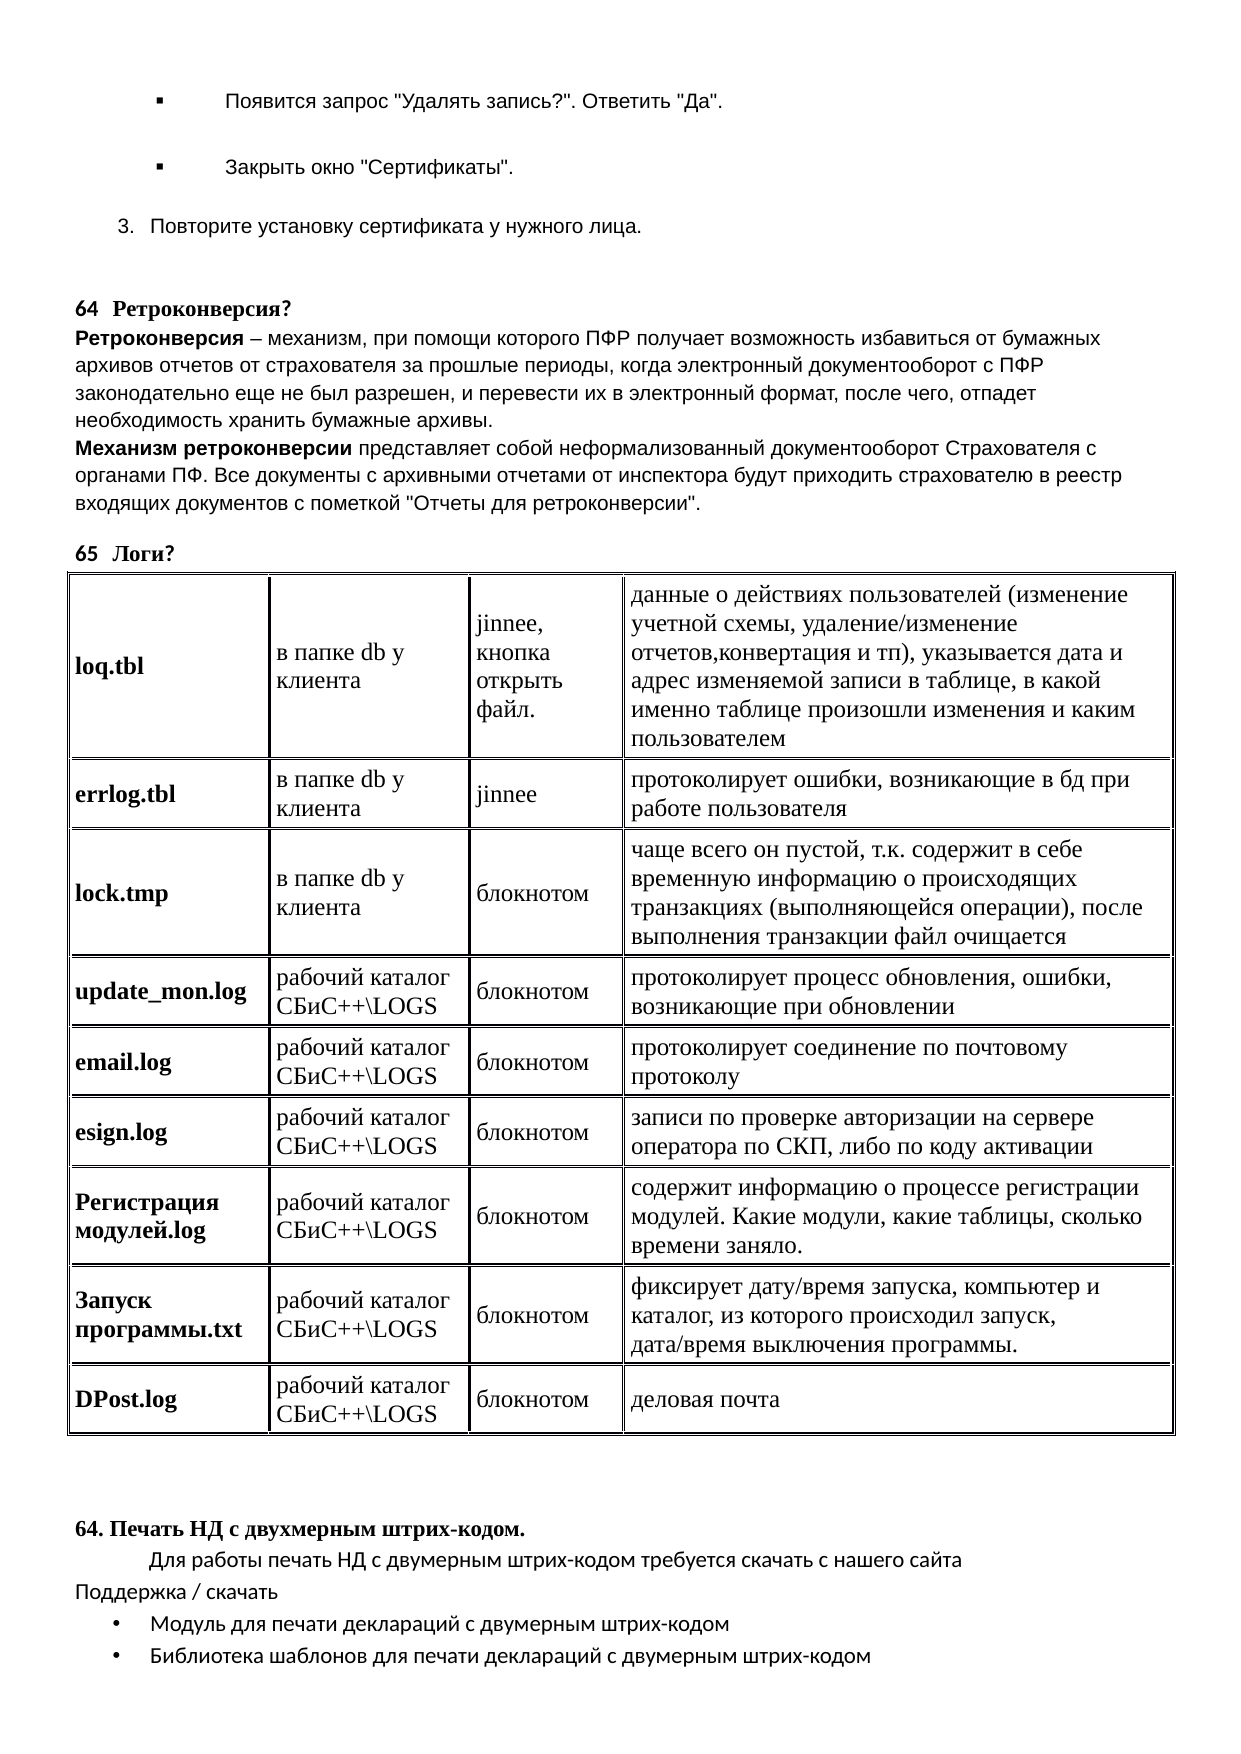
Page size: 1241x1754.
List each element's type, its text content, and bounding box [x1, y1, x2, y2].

subtitle 64. Печать НД с двухмерным штрих-кодом. [75, 1515, 1165, 1541]
table_cell update_mon.log [70, 954, 268, 1024]
table_cell протоколирует процесс обновления, ошибки, возникающие при обновлении [625, 954, 1173, 1024]
list Закрыть окно "Сертификаты". [155, 142, 1165, 179]
subtitle Логи? [75, 539, 1165, 567]
table_cell содержит информацию о процессе регистрации модулей. Какие модули, какие таблицы, сколько времени заняло. [625, 1165, 1173, 1263]
table_cell jinnee [471, 760, 622, 827]
table_cell рабочий каталог СБиС++\LOGS [271, 958, 468, 1024]
table_cell рабочий каталог СБиС++\LOGS [269, 1366, 469, 1432]
table_cell рабочий каталог СБиС++\LOGS [271, 1168, 468, 1263]
table_cell рабочий каталог СБиС++\LOGS [271, 1267, 468, 1362]
table_cell esign.log [70, 1094, 268, 1164]
table_cell блокнотом [469, 1366, 624, 1432]
text Для работы печать НД с двумерным штрих-кодом требуется скачать с нашего сайта [75, 1545, 1165, 1573]
table_cell чаще всего он пустой, т.к. содержит в себе временную информацию о происходящих транзакциях (выполняющейся операции), после выполнения транзакции файл очищается [624, 827, 1174, 954]
table_cell блокнотом [471, 958, 622, 1024]
list Появится запрос "Удалять запись?". Ответить "Да". [155, 75, 1165, 112]
table_header loq.tbl [70, 573, 269, 756]
table_cell рабочий каталог СБиС++\LOGS [271, 1028, 468, 1094]
subtitle Ретроконверсия? [75, 294, 1165, 322]
table_cell блокнотом [471, 1098, 622, 1164]
table_cell в папке db у клиента [271, 830, 468, 954]
table_cell блокнотом [471, 1267, 622, 1362]
table_cell рабочий каталог СБиС++\LOGS [271, 1098, 468, 1164]
table_header данные о действиях пользователей (изменение учетной схемы, удаление/изменение отчетов,конвертация и тп), указывается дата и адрес изменяемой записи в таблице, в какой именно таблице произошли изменения и каким пользователем [624, 575, 1172, 756]
table_cell записи по проверке авторизации на сервере оператора по СКП, либо по коду активации [625, 1094, 1173, 1164]
table_cell блокнотом [471, 1168, 622, 1263]
table_cell Запуск программы.txt [70, 1263, 268, 1362]
table_cell деловая почта [624, 1362, 1173, 1432]
table_cell блокнотом [471, 830, 622, 954]
table_cell в папке db у клиента [271, 760, 468, 827]
list Модуль для печати деклараций с двумерным штрих-кодом [112, 1609, 1165, 1637]
table_cell протоколирует соединение по почтовому протоколу [625, 1024, 1173, 1094]
table_cell lock.tmp [68, 827, 269, 954]
list Библиотека шаблонов для печати деклараций с двумерным штрих-кодом [112, 1641, 1165, 1669]
table_cell email.log [70, 1024, 268, 1094]
table_header в папке db у клиента [269, 573, 469, 756]
text Ретроконверсия – механизм, при помощи которого ПФР получает возможность избавиться от бумажных архивов отчетов от страхователя за прошлые периоды, когда электронный документооборот с ПФР законодательно еще не был разрешен, и перевести их в электронный формат, после чего, отпадет необходимость хранить бумажные архивы. Механизм ретроконверсии представляет собой неформализованный документооборот Страхователя с органами ПФ. Все документы с архивными отчетами от инспектора будут приходить страхователю в реестр входящих документов с пометкой "Отчеты для ретроконверсии". [75, 326, 1165, 515]
list Повторите установку сертификата у нужного лица. [117, 208, 1165, 238]
table_cell Регистрация модулей.log [70, 1165, 268, 1263]
table_cell DPost.log [70, 1362, 269, 1432]
table_cell протоколирует ошибки, возникающие в бд при работе пользователя [625, 756, 1173, 827]
text Поддержка / скачать [75, 1577, 1165, 1605]
table_cell блокнотом [471, 1028, 622, 1094]
table_cell фиксирует дату/время запуска, компьютер и каталог, из которого происходил запуск, дата/время выключения программы. [625, 1263, 1173, 1362]
table_header jinnee, кнопка открыть файл. [469, 575, 624, 756]
table_cell errlog.tbl [70, 756, 268, 827]
